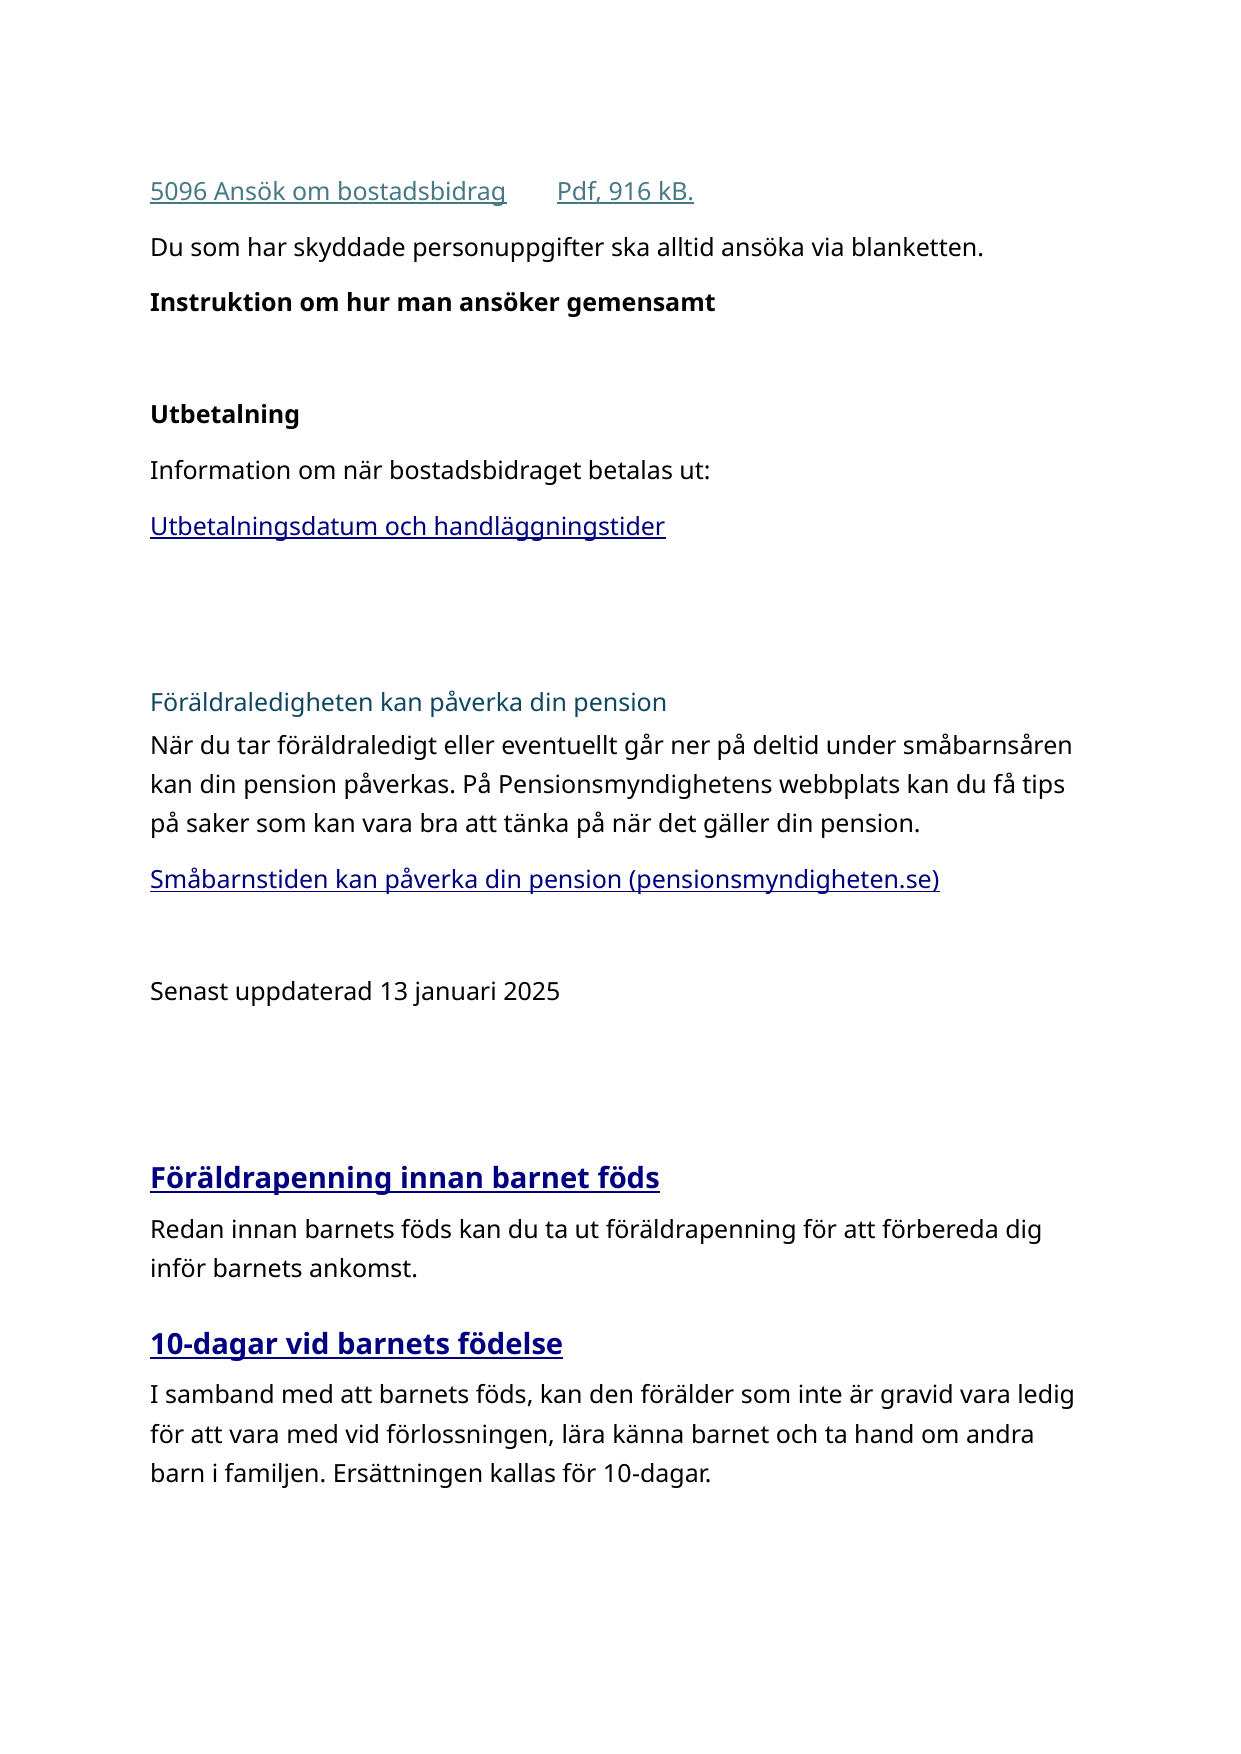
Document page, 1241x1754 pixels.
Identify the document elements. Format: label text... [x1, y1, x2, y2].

text När du tar föräldraledigt eller eventuellt går ner på deltid under småbarnsåren kan din pension påverkas. På Pensionsmyndighetens webbplats kan du få tips på saker som kan vara bra att tänka på när det gäller din pension. [150, 727, 1090, 840]
text Senast uppdaterad 13 januari 2025 [150, 973, 1090, 1007]
text Redan innan barnets föds kan du ta ut föräldrapenning för att förbereda dig inför barnets ankomst. [150, 1211, 1090, 1285]
text I samband med att barnets föds, kan den förälder som inte är gravid vara ledig för att vara med vid förlossningen, lära känna barnet och ta hand om andra barn i familjen. Ersättningen kallas för 10‑dagar. [150, 1377, 1090, 1489]
text Information om när bostadsbidraget betalas ut: [150, 452, 1090, 487]
subtitle Föräldraledigheten kan påverka din pension [150, 684, 1090, 718]
text Utbetalningsdatum och handläggningstider [150, 508, 1090, 542]
subtitle Föräldrapenning innan barnet föds [150, 1157, 1090, 1197]
subtitle 10‑dagar vid barnets födelse [150, 1323, 1090, 1363]
text Du som har skyddade personuppgifter ska alltid ansöka via blanketten. [150, 229, 1090, 263]
text Utbetalning [150, 397, 1090, 431]
text Småbarnstiden kan påverka din pension (pensionsmyndigheten.se) [150, 862, 1090, 896]
text 5096 Ansök om bostadsbidragPdf, 916 kB. [150, 150, 1090, 207]
text Instruktion om hur man ansöker gemensamt [150, 285, 1090, 319]
